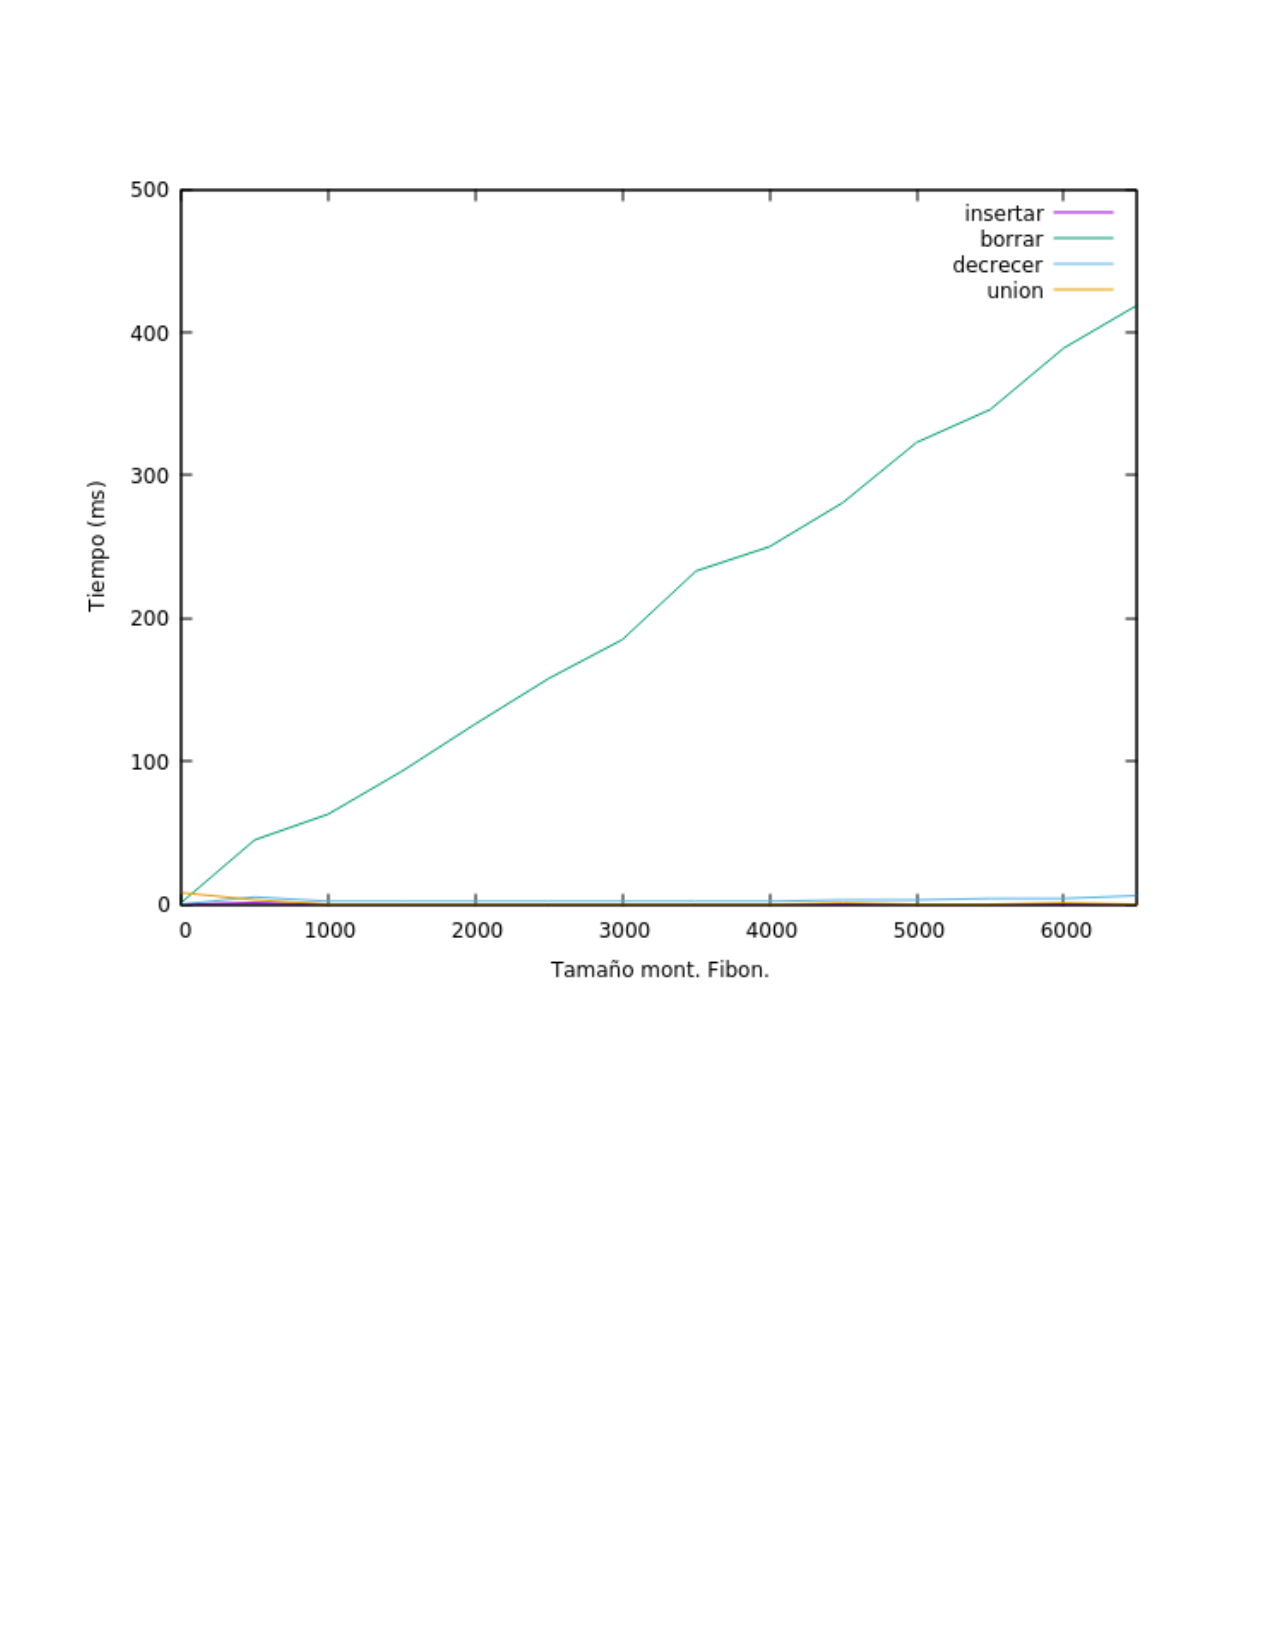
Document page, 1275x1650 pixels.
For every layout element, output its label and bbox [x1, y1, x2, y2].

picture [77, 164, 1173, 986]
